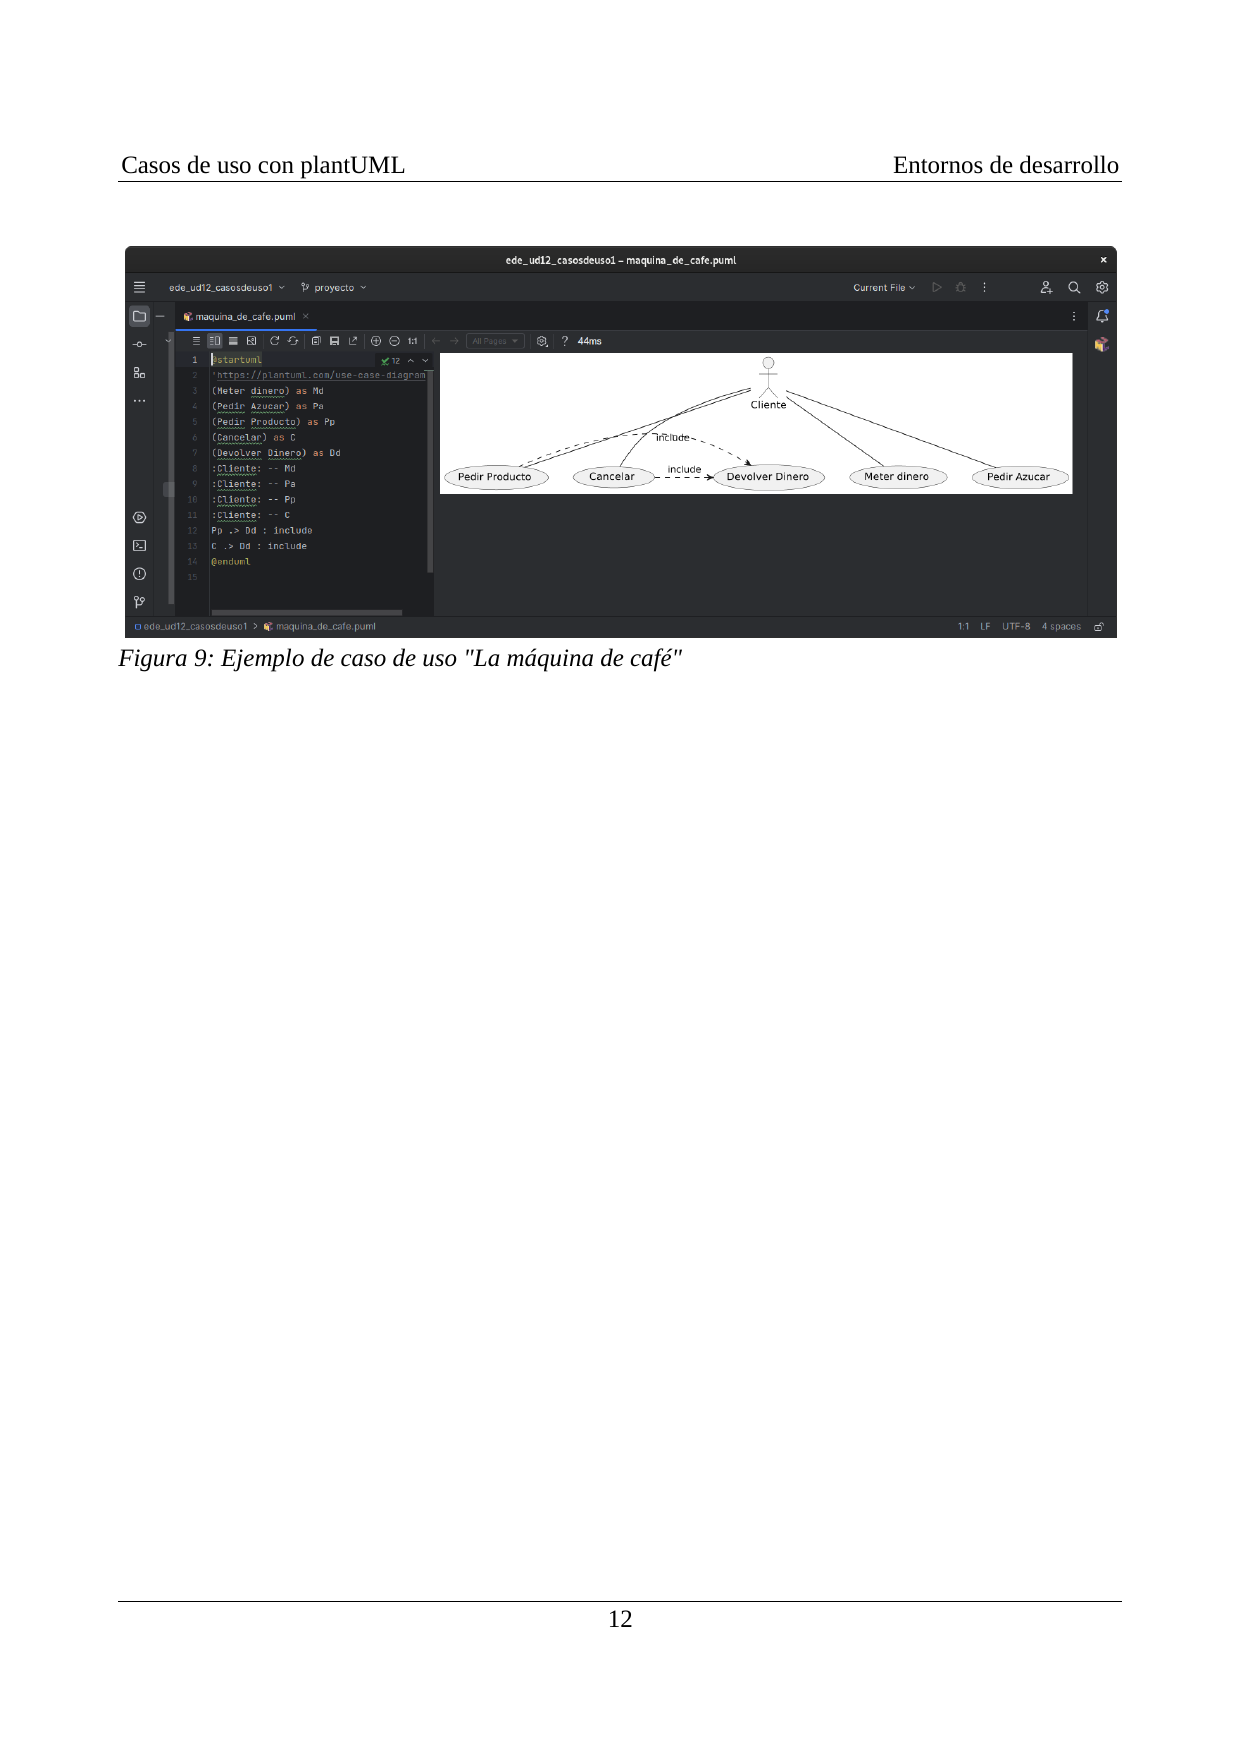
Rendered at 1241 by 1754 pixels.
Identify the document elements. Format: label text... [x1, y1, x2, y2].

picture [118, 241, 1123, 644]
text Figura 9: Ejemplo de caso de uso "La máquina de café" [118, 644, 1122, 672]
